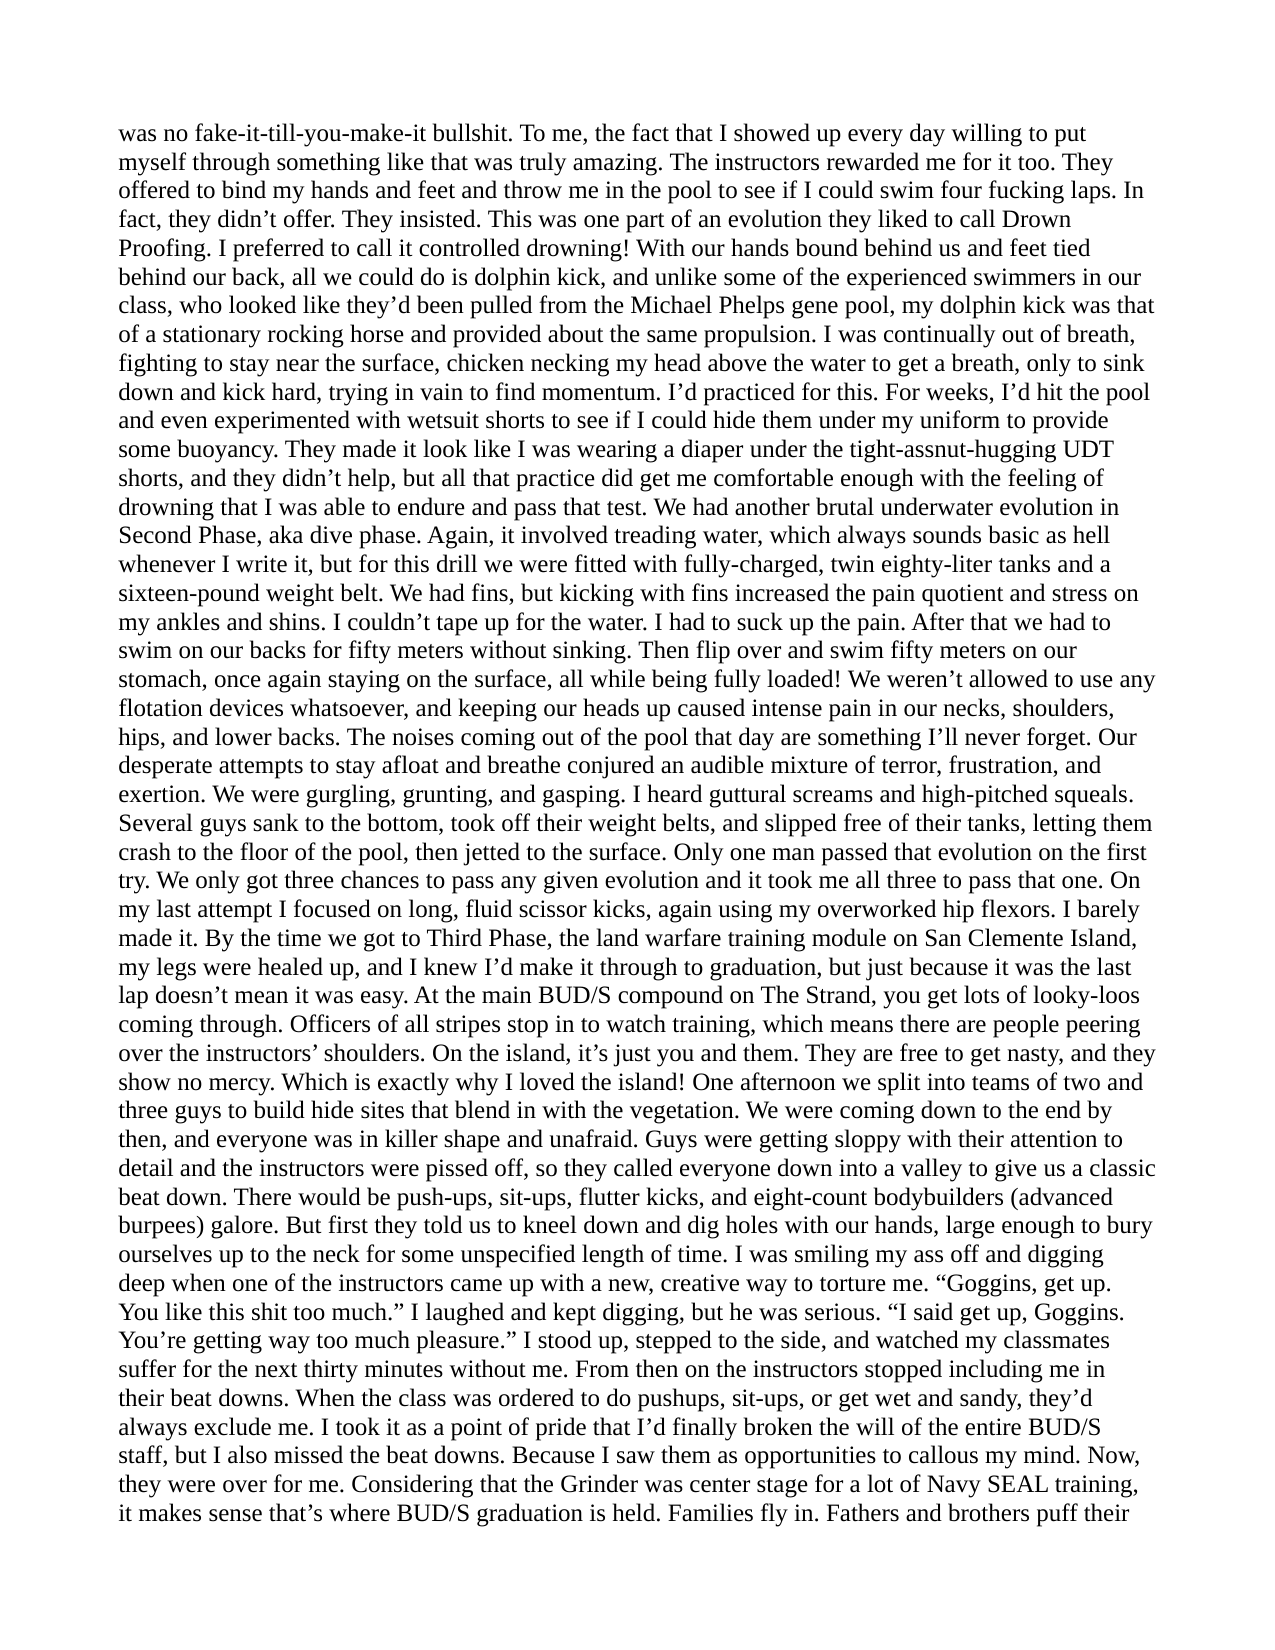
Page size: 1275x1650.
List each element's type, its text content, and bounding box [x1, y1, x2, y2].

text was no fake-it-till-you-make-it bullshit. To me, the fact that I showed up every day willing to put myself through something like that was truly amazing. The instructors rewarded me for it too. They offered to bind my hands and feet and throw me in the pool to see if I could swim four fucking laps. In fact, they didn’t offer. They insisted. This was one part of an evolution they liked to call Drown Proofing. I preferred to call it controlled drowning! With our hands bound behind us and feet tied behind our back, all we could do is dolphin kick, and unlike some of the experienced swimmers in our class, who looked like they’d been pulled from the Michael Phelps gene pool, my dolphin kick was that of a stationary rocking horse and provided about the same propulsion. I was continually out of breath, fighting to stay near the surface, chicken necking my head above the water to get a breath, only to sink down and kick hard, trying in vain to find momentum. I’d practiced for this. For weeks, I’d hit the pool and even experimented with wetsuit shorts to see if I could hide them under my uniform to provide some buoyancy. They made it look like I was wearing a diaper under the tight-assnut-hugging UDT shorts, and they didn’t help, but all that practice did get me comfortable enough with the feeling of drowning that I was able to endure and pass that test. We had another brutal underwater evolution in Second Phase, aka dive phase. Again, it involved treading water, which always sounds basic as hell whenever I write it, but for this drill we were fitted with fully-charged, twin eighty-liter tanks and a sixteen-pound weight belt. We had fins, but kicking with fins increased the pain quotient and stress on my ankles and shins. I couldn’t tape up for the water. I had to suck up the pain. After that we had to swim on our backs for fifty meters without sinking. Then flip over and swim fifty meters on our stomach, once again staying on the surface, all while being fully loaded! We weren’t allowed to use any flotation devices whatsoever, and keeping our heads up caused intense pain in our necks, shoulders, hips, and lower backs. The noises coming out of the pool that day are something I’ll never forget. Our desperate attempts to stay afloat and breathe conjured an audible mixture of terror, frustration, and exertion. We were gurgling, grunting, and gasping. I heard guttural screams and high-pitched squeals. Several guys sank to the bottom, took off their weight belts, and slipped free of their tanks, letting them crash to the floor of the pool, then jetted to the surface. Only one man passed that evolution on the first try. We only got three chances to pass any given evolution and it took me all three to pass that one. On my last attempt I focused on long, fluid scissor kicks, again using my overworked hip flexors. I barely made it. By the time we got to Third Phase, the land warfare training module on San Clemente Island, my legs were healed up, and I knew I’d make it through to graduation, but just because it was the last lap doesn’t mean it was easy. At the main BUD/S compound on The Strand, you get lots of looky-loos coming through. Officers of all stripes stop in to watch training, which means there are people peering over the instructors’ shoulders. On the island, it’s just you and them. They are free to get nasty, and they show no mercy. Which is exactly why I loved the island! One afternoon we split into teams of two and three guys to build hide sites that blend in with the vegetation. We were coming down to the end by then, and everyone was in killer shape and unafraid. Guys were getting sloppy with their attention to detail and the instructors were pissed off, so they called everyone down into a valley to give us a classic beat down. There would be push-ups, sit-ups, flutter kicks, and eight-count bodybuilders (advanced burpees) galore. But first they told us to kneel down and dig holes with our hands, large enough to bury ourselves up to the neck for some unspecified length of time. I was smiling my ass off and digging deep when one of the instructors came up with a new, creative way to torture me. “Goggins, get up. You like this shit too much.” I laughed and kept digging, but he was serious. “I said get up, Goggins. You’re getting way too much pleasure.” I stood up, stepped to the side, and watched my classmates suffer for the next thirty minutes without me. From then on the instructors stopped including me in their beat downs. When the class was ordered to do pushups, sit-ups, or get wet and sandy, they’d always exclude me. I took it as a point of pride that I’d finally broken the will of the entire BUD/S staff, but I also missed the beat downs. Because I saw them as opportunities to callous my mind. Now, they were over for me. Considering that the Grinder was center stage for a lot of Navy SEAL training, it makes sense that’s where BUD/S graduation is held. Families fly in. Fathers and brothers puff their [118, 118, 1157, 1527]
